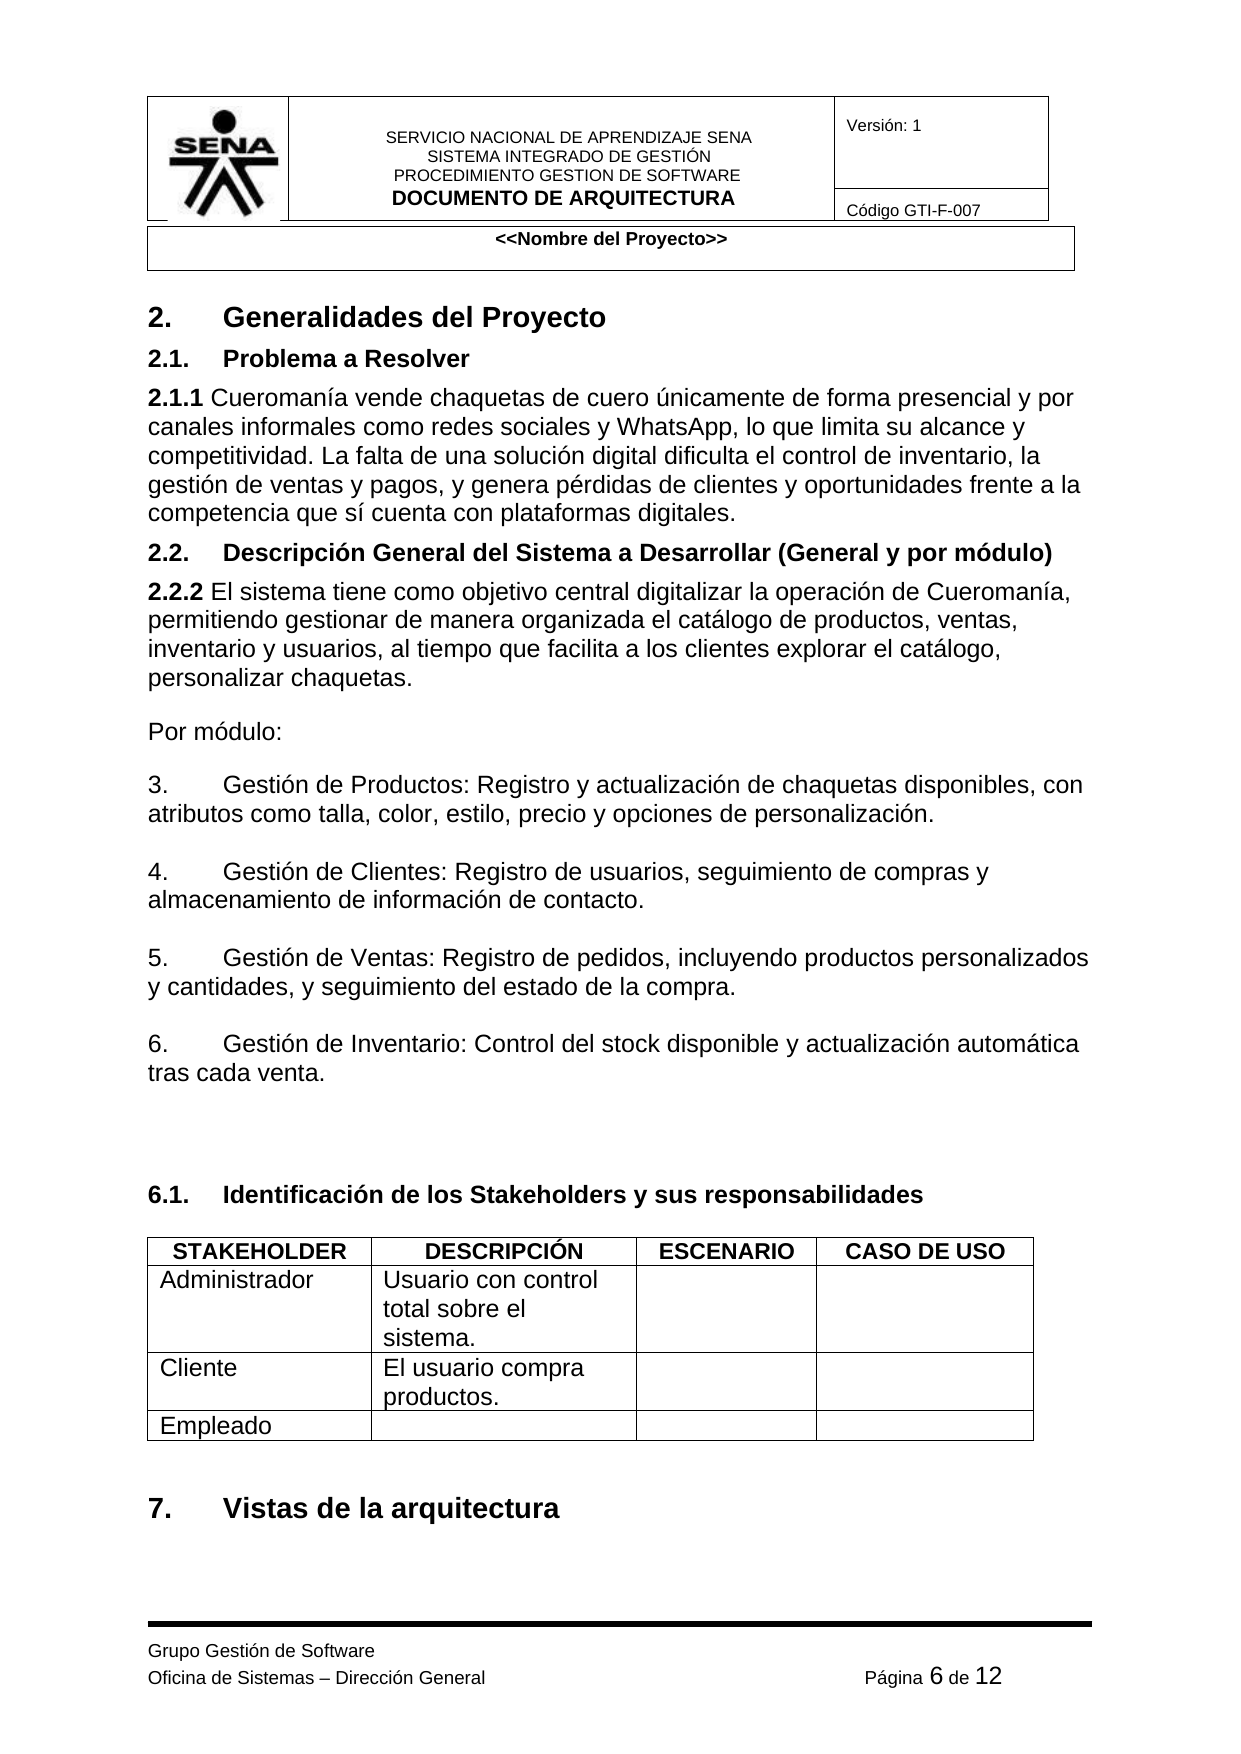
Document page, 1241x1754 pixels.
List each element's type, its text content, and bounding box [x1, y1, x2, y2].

table_header ESCENARIO [637, 1238, 816, 1264]
table_header DESCRIPCIÓN [372, 1238, 636, 1264]
picture [167, 106, 281, 221]
table_cell [637, 1266, 816, 1352]
table_cell [637, 1411, 816, 1440]
list Generalidades del Proyecto [148, 300, 1092, 334]
table_cell El usuario compra productos. [372, 1353, 636, 1410]
table_cell Cliente [148, 1353, 371, 1410]
list Descripción General del Sistema a Desarrollar (General y por módulo) [148, 537, 1092, 566]
list Identificación de los Stakeholders y sus responsabilidades [148, 1179, 1092, 1208]
table_cell [817, 1266, 1033, 1352]
list Gestión de Clientes: Registro de usuarios, seguimiento de compras y almacenamiento de información de contacto. [148, 857, 1092, 943]
text 2.1.1 Cueromanía vende chaquetas de cuero únicamente de forma presencial y por canales informales como redes sociales y WhatsApp, lo que limita su alcance y competitividad. La falta de una solución digital dificulta el control de inventario, la gestión de ventas y pagos, y genera pérdidas de clientes y oportunidades frente a la competencia que sí cuenta con plataformas digitales. [148, 383, 1092, 527]
table_cell Usuario con control total sobre el sistema. [372, 1266, 636, 1352]
list Problema a Resolver [148, 344, 1092, 373]
table_cell Administrador [148, 1266, 371, 1352]
table_cell [637, 1353, 816, 1410]
list Gestión de Inventario: Control del stock disponible y actualización automática tras cada venta. [148, 1029, 1092, 1115]
table_cell [817, 1353, 1033, 1410]
text Por módulo: [148, 717, 1092, 745]
list Gestión de Ventas: Registro de pedidos, incluyendo productos personalizados y cantidades, y seguimiento del estado de la compra. [148, 943, 1092, 1029]
list Vistas de la arquitectura [148, 1491, 1092, 1524]
table_header CASO DE USO [817, 1238, 1033, 1264]
table_cell [817, 1411, 1033, 1440]
table_cell Empleado [148, 1411, 371, 1440]
list Gestión de Productos: Registro y actualización de chaquetas disponibles, con atributos como talla, color, estilo, precio y opciones de personalización. [148, 770, 1092, 857]
text 2.2.2 El sistema tiene como objetivo central digitalizar la operación de Cueromanía, permitiendo gestionar de manera organizada el catálogo de productos, ventas, inventario y usuarios, al tiempo que facilita a los clientes explorar el catálogo, personalizar chaquetas. [148, 577, 1092, 692]
table_cell [372, 1411, 636, 1440]
table_header STAKEHOLDER [148, 1238, 371, 1264]
